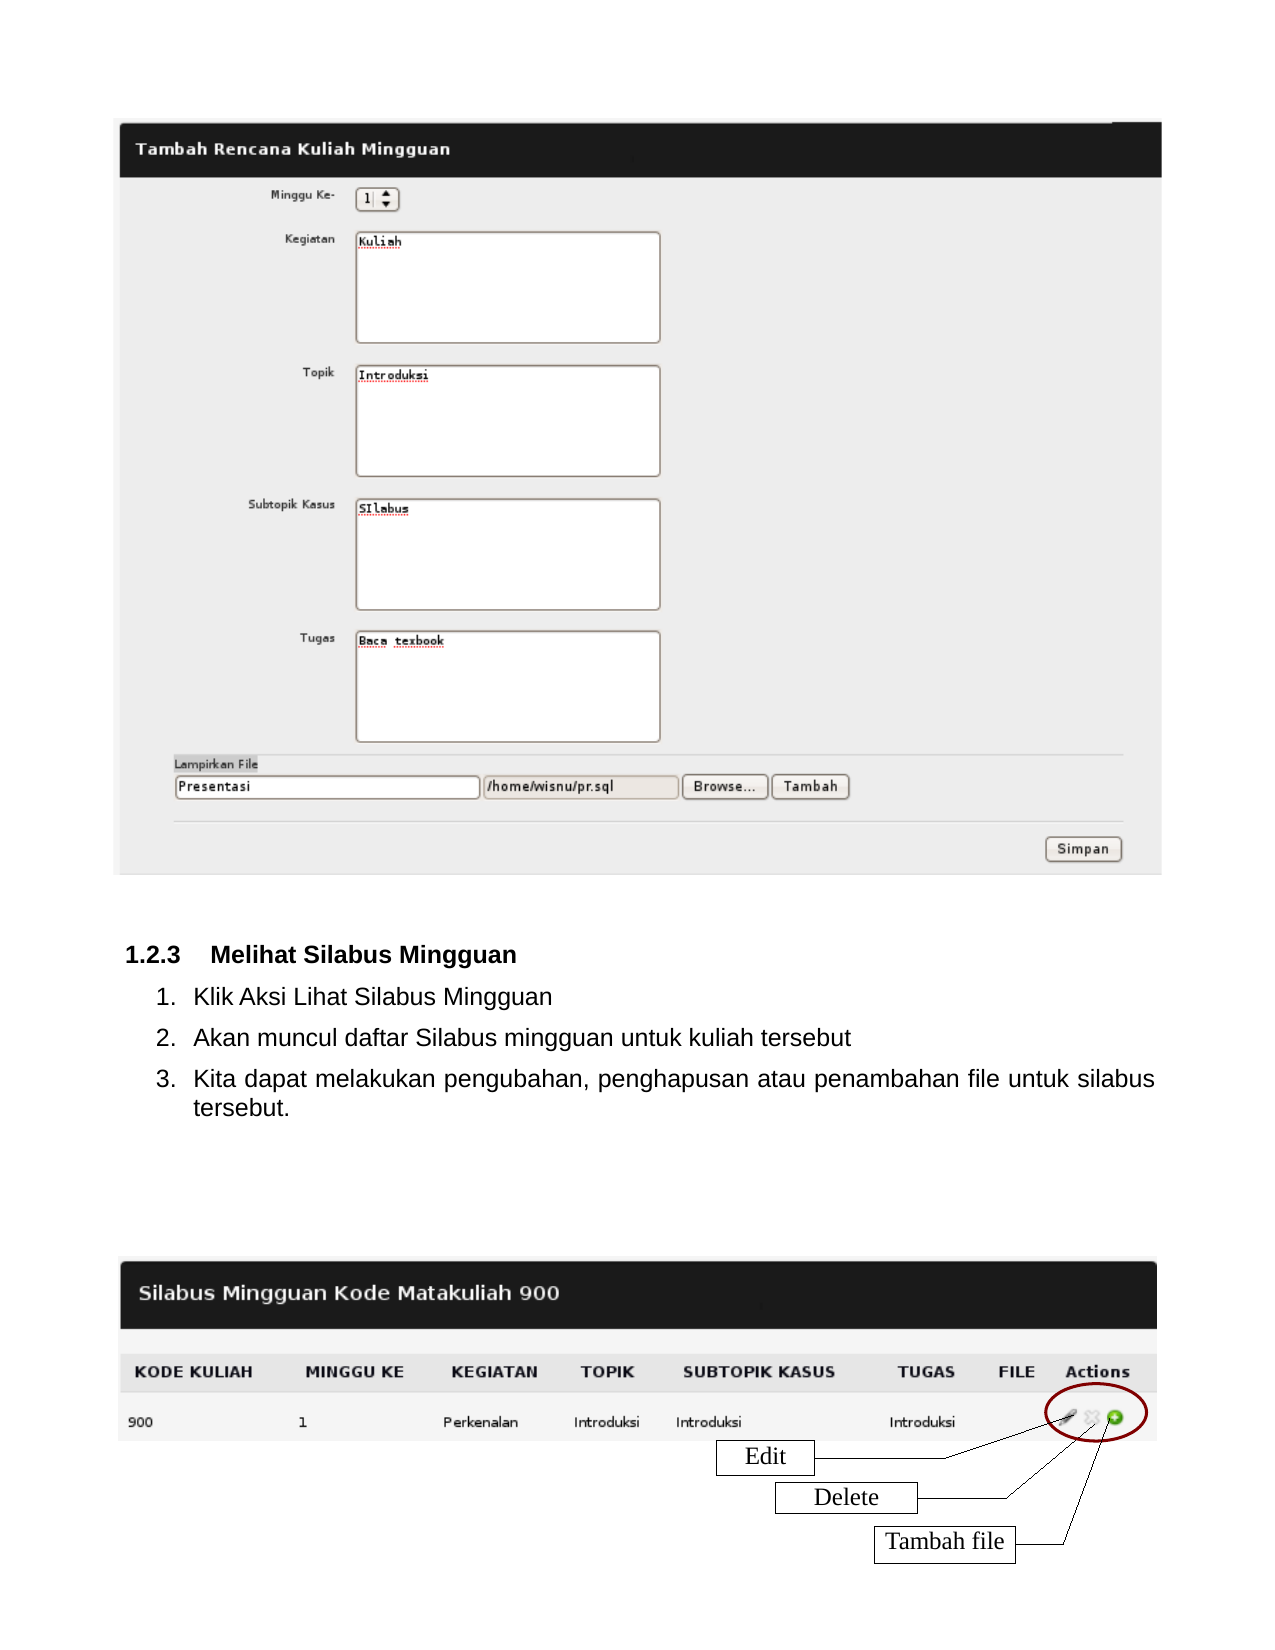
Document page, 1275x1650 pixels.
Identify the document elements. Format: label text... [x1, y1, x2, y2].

picture [118, 1256, 1157, 1441]
list Klik Aksi Lihat Silabus Mingguan [156, 982, 1157, 1010]
picture [1048, 1386, 1144, 1439]
list Akan muncul daftar Silabus mingguan untuk kuliah tersebut [156, 1023, 1157, 1052]
subtitle Melihat Silabus Mingguan [118, 940, 1157, 969]
list Kita dapat melakukan pengubahan, penghapusan atau penambahan file untuk silabus tersebut. [156, 1064, 1157, 1122]
picture [113, 118, 1162, 875]
